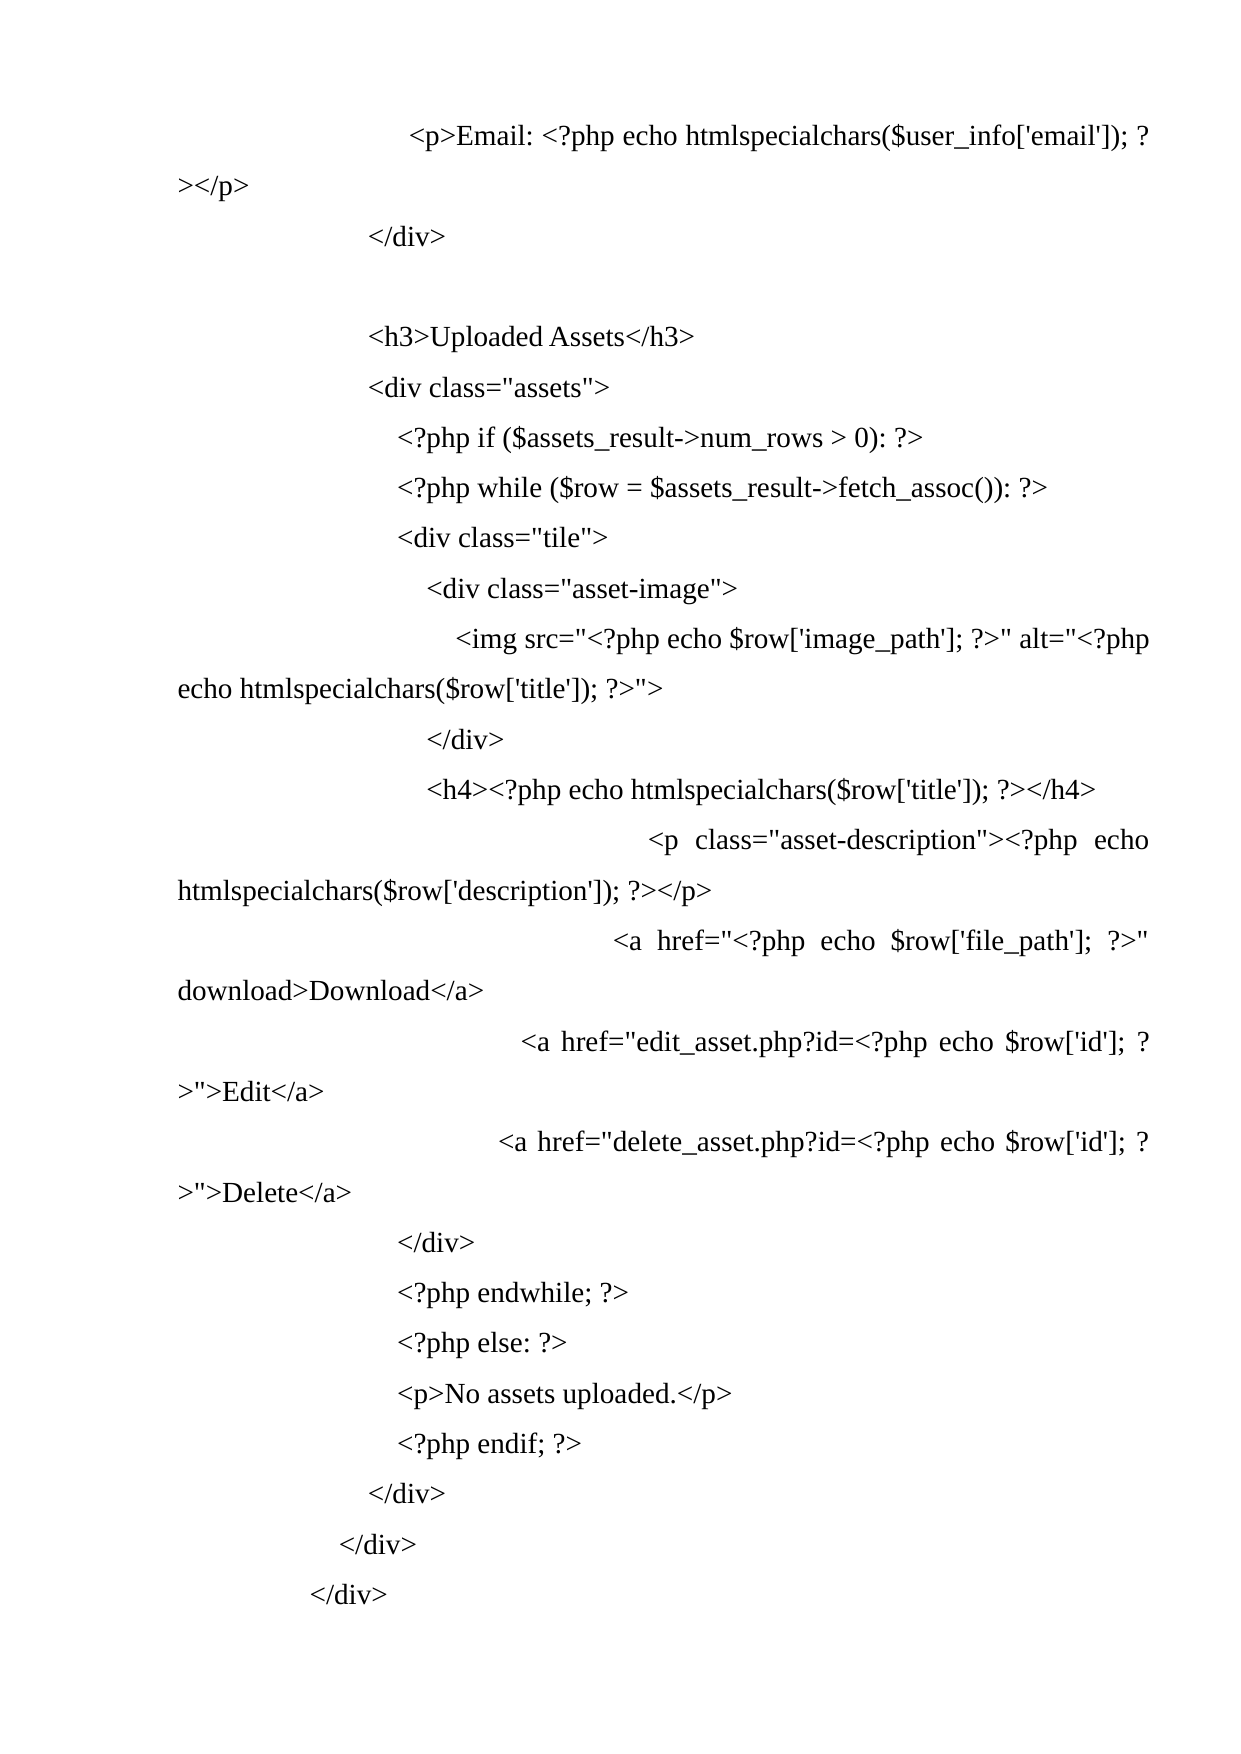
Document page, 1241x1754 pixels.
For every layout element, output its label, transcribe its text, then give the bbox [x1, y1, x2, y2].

text <?php while ($row = $assets_result->fetch_assoc()): ?> [177, 470, 1152, 504]
text </div> [177, 219, 1152, 252]
text </div> [177, 1577, 1152, 1611]
text </div> [177, 1225, 1152, 1258]
text <p>No assets uploaded.</p> [177, 1376, 1152, 1409]
text <div class="assets"> [177, 370, 1152, 403]
text </div> [177, 722, 1152, 755]
text <?php else: ?> [177, 1326, 1152, 1359]
text <p>Email: <?php echo htmlspecialchars($user_info['email']); ?></p> [177, 118, 1152, 202]
text <div class="tile"> [177, 521, 1152, 554]
text <img src="<?php echo $row['image_path']; ?>" alt="<?php echo htmlspecialchars($row['title']); ?>"> [177, 621, 1152, 705]
text <?php endwhile; ?> [177, 1275, 1152, 1309]
text <p class="asset-description"><?php echo htmlspecialchars($row['description']); ?></p> [177, 822, 1152, 906]
text <h3>Uploaded Assets</h3> [177, 319, 1152, 353]
text <div class="asset-image"> [177, 571, 1152, 604]
text <a href="delete_asset.php?id=<?php echo $row['id']; ?>">Delete</a> [177, 1124, 1152, 1208]
text <?php endif; ?> [177, 1426, 1152, 1460]
text <?php if ($assets_result->num_rows > 0): ?> [177, 420, 1152, 453]
text <a href="edit_asset.php?id=<?php echo $row['id']; ?>">Edit</a> [177, 1024, 1152, 1108]
text <a href="<?php echo $row['file_path']; ?>" download>Download</a> [177, 923, 1152, 1007]
text </div> [177, 1477, 1152, 1510]
text </div> [177, 1527, 1152, 1560]
text <h4><?php echo htmlspecialchars($row['title']); ?></h4> [177, 772, 1152, 806]
